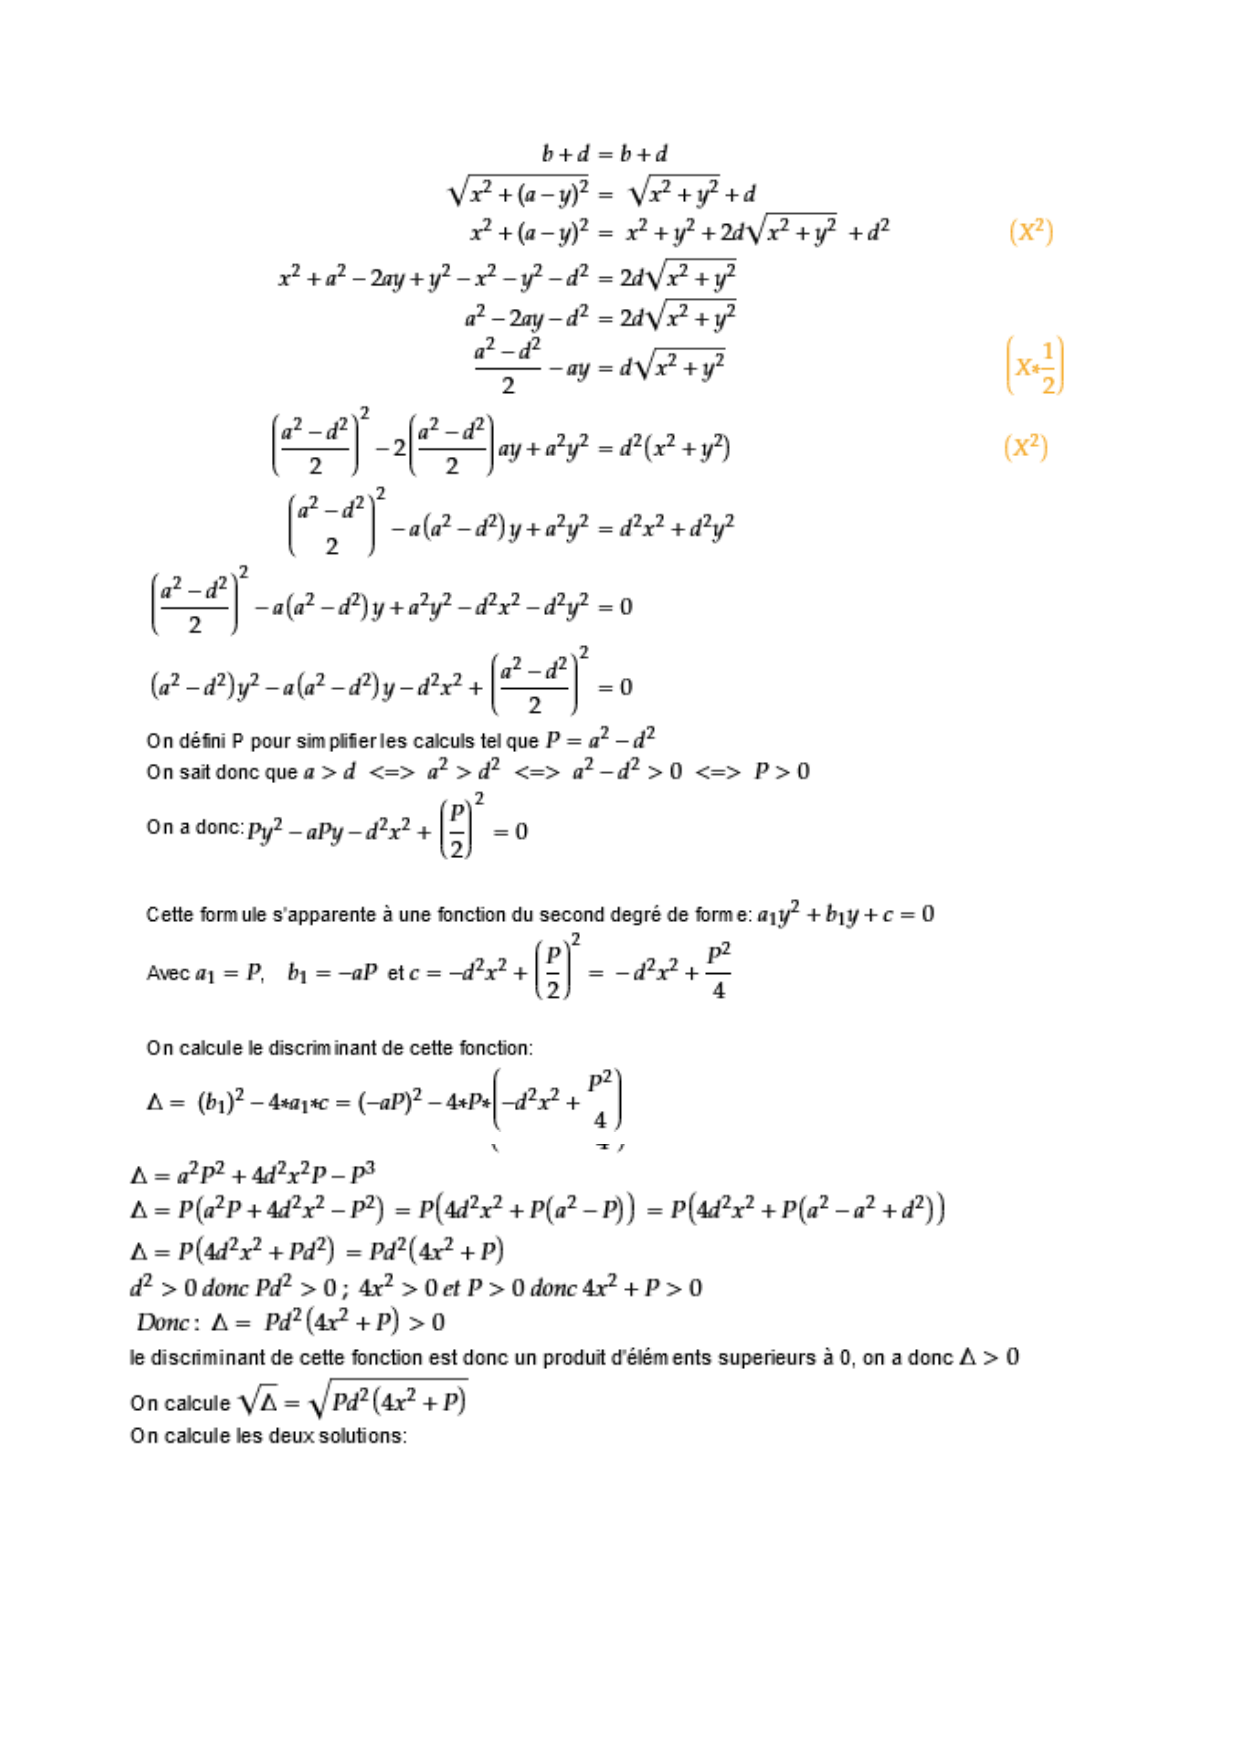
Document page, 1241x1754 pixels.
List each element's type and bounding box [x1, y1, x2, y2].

picture [123, 118, 1117, 1132]
picture [121, 1144, 1131, 1451]
